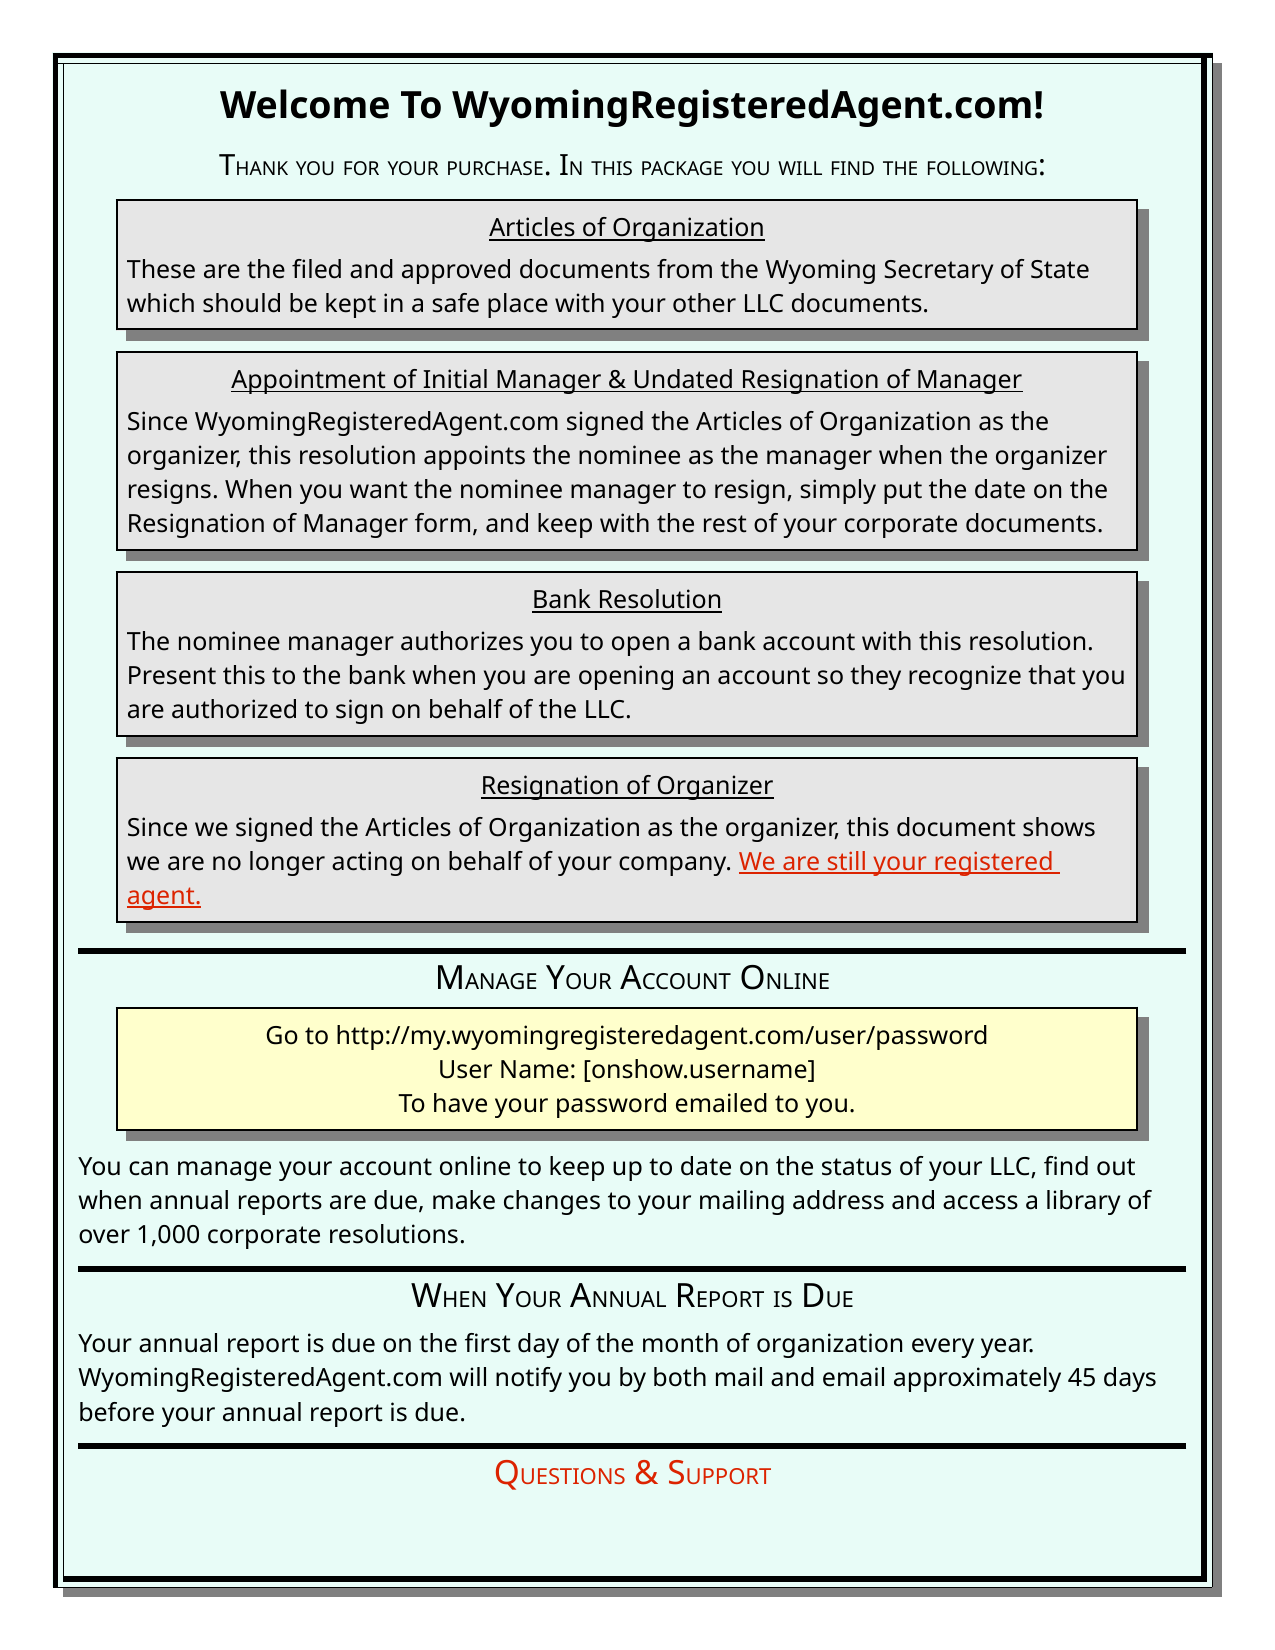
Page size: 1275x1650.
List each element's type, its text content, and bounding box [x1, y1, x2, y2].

text Articles of Organization [118, 201, 1136, 240]
text Since WyomingRegisteredAgent.com signed the Articles of Organization as the organizer, this resolution appoints the nominee as the manager when the organizer resigns. When you want the nominee manager to resign, simply put the date on the Resignation of Manager form, and keep with the rest of your corporate documents. [118, 392, 1136, 549]
text Appointment of Initial Manager & Undated Resignation of Manager [118, 353, 1136, 392]
text Bank Resolution [118, 573, 1136, 612]
text You can manage your account online to keep up to date on the status of your LLC, find out when annual reports are due, make changes to your mailing address and access a library of over 1,000 corporate resolutions. [78, 1149, 1186, 1251]
text Your annual report is due on the first day of the month of organization every year. WyomingRegisteredAgent.com will notify you by both mail and email approximately 45 days before your annual report is due. [78, 1326, 1186, 1428]
text The nominee manager authorizes you to open a bank account with this resolution. Present this to the bank when you are opening an account so they recognize that you are authorized to sign on behalf of the LLC. [118, 612, 1136, 735]
text When Your Annual Report is Due [78, 1272, 1186, 1317]
text User Name: [onshow.username] [118, 1041, 1136, 1075]
text These are the filed and approved documents from the Wyoming Secretary of State which should be kept in a safe place with your other LLC documents. [118, 240, 1136, 328]
text Welcome To WyomingRegisteredAgent.com! [78, 78, 1186, 129]
text Manage Your Account Online [78, 954, 1186, 999]
text Since we signed the Articles of Organization as the organizer, this document shows we are no longer acting on behalf of your company. We are still your registered agent. [118, 798, 1136, 921]
text Questions & Support [78, 1449, 1186, 1494]
text Thank you for your purchase. In this package you will find the following: [78, 144, 1186, 184]
text Go to http://my.wyomingregisteredagent.com/user/password [118, 1009, 1136, 1041]
text Resignation of Organizer [118, 759, 1136, 798]
text To have your password emailed to you. [118, 1075, 1136, 1129]
